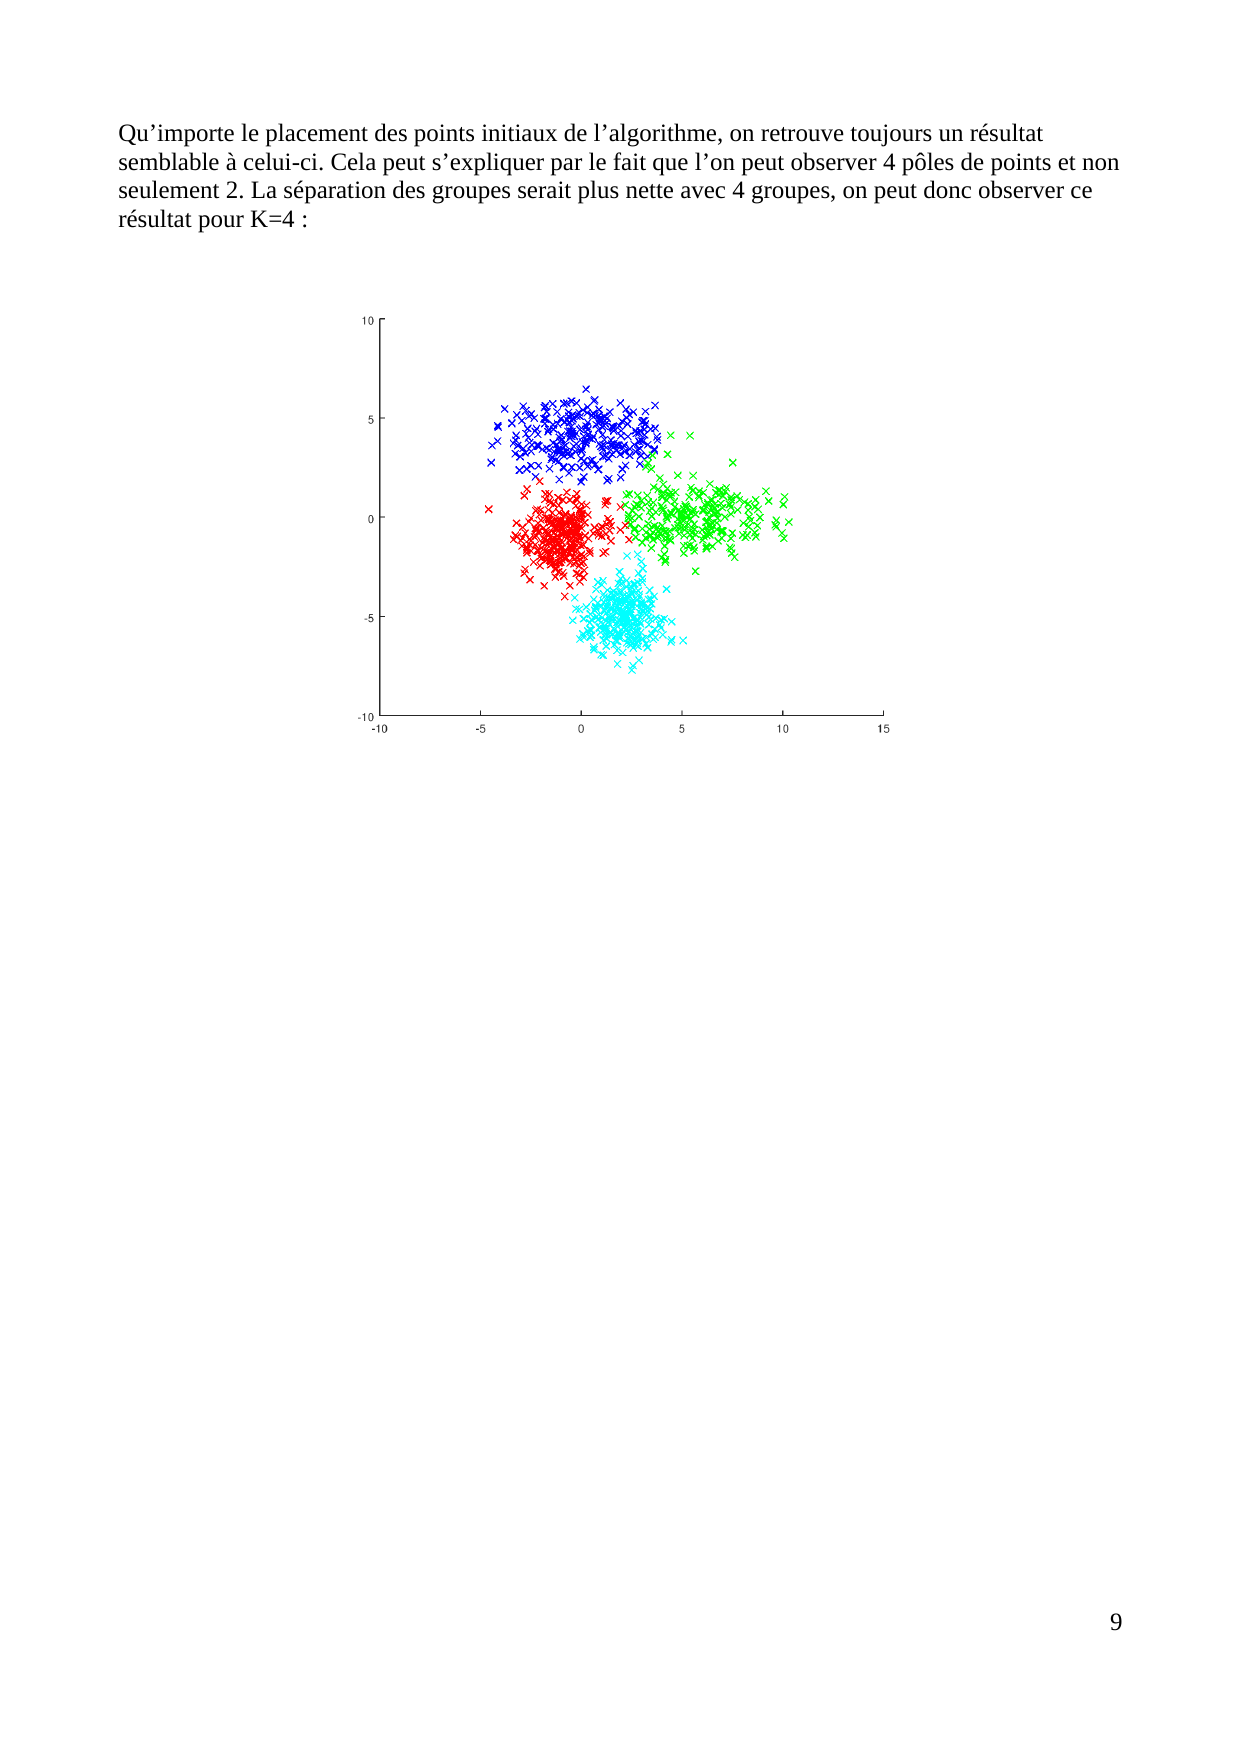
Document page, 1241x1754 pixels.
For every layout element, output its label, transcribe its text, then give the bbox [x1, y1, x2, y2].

picture [296, 282, 945, 769]
text Qu’importe le placement des points initiaux de l’algorithme, on retrouve toujours un résultat semblable à celui-ci. Cela peut s’expliquer par le fait que l’on peut observer 4 pôles de points et non seulement 2. La séparation des groupes serait plus nette avec 4 groupes, on peut donc observer ce résultat pour K=4 : [118, 118, 1122, 233]
